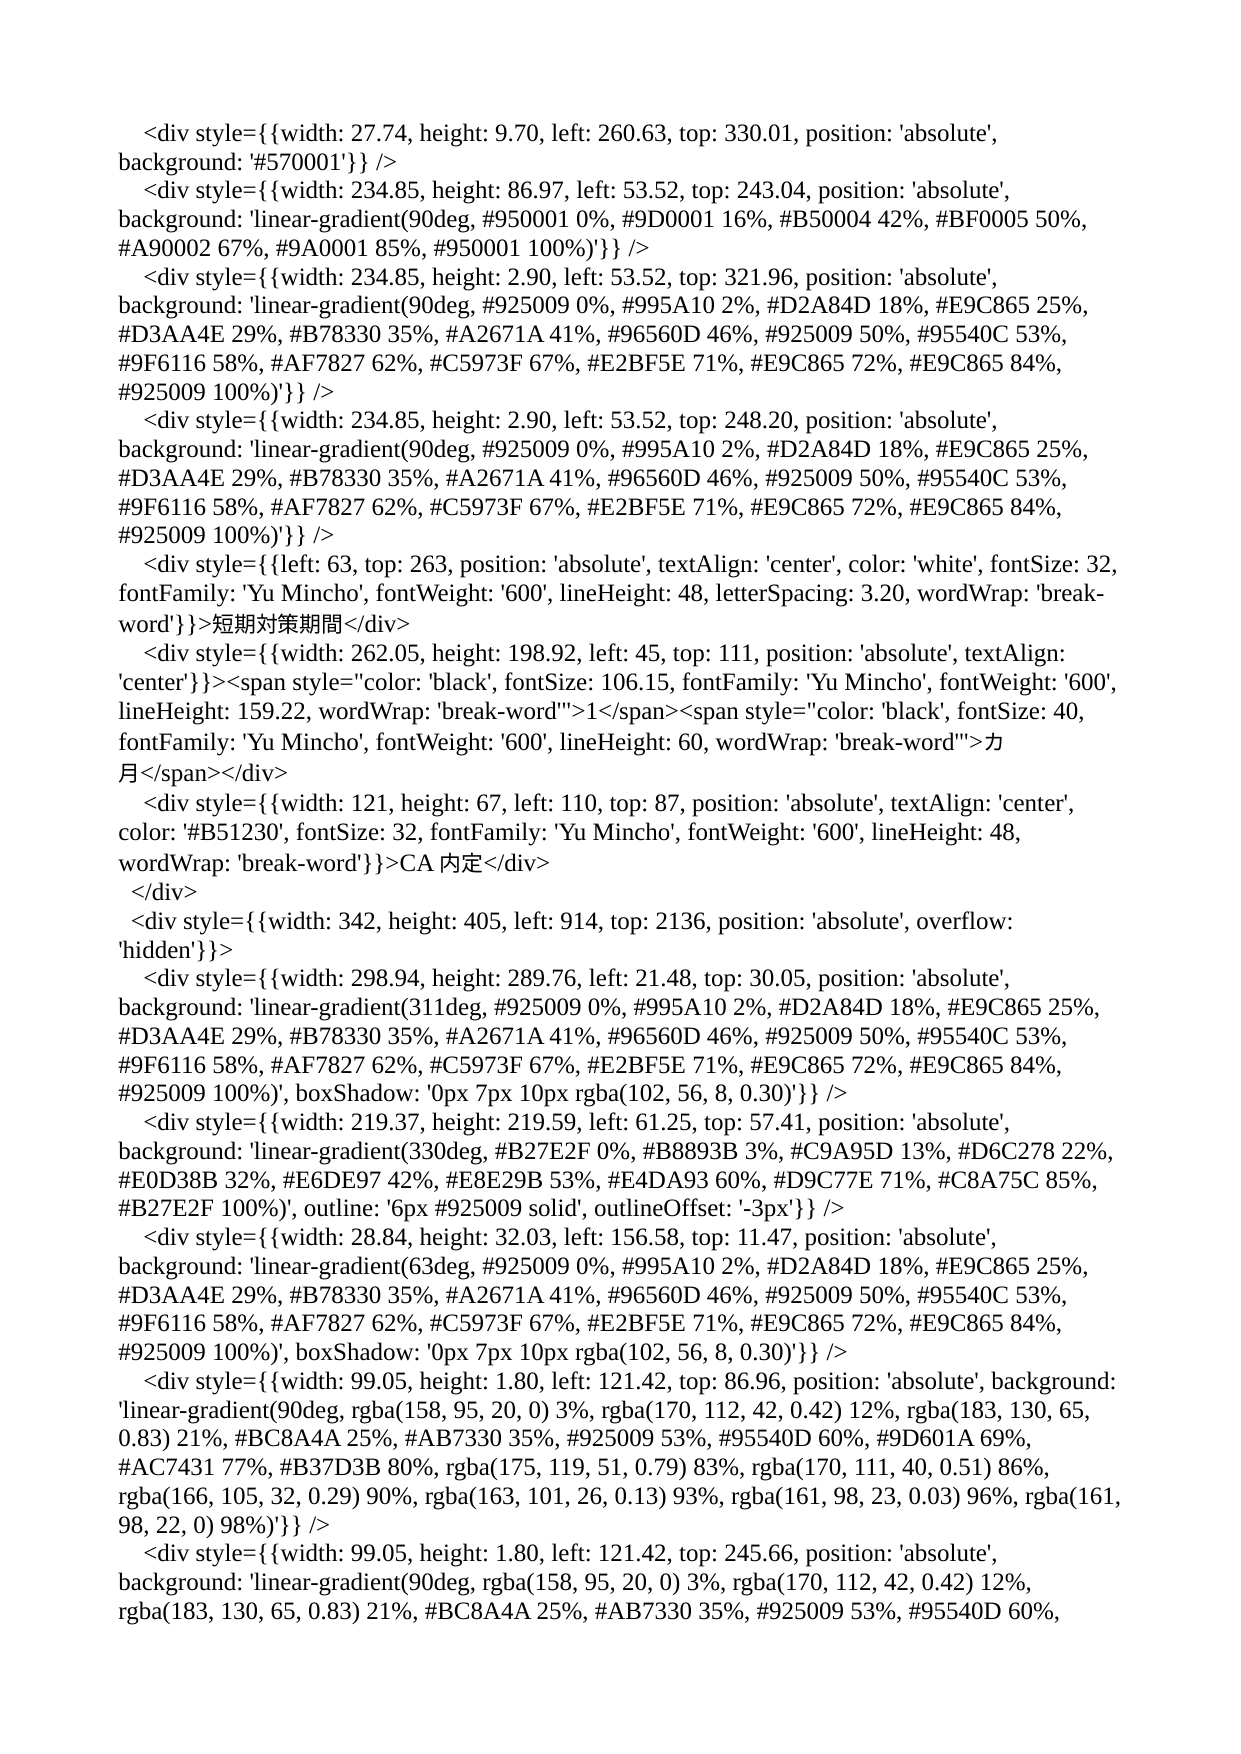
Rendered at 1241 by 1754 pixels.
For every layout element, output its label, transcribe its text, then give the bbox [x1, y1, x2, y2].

text <div style={{width: 219.37, height: 219.59, left: 61.25, top: 57.41, position: 'absolute', background: 'linear-gradient(330deg, #B27E2F 0%, #B8893B 3%, #C9A95D 13%, #D6C278 22%, #E0D38B 32%, #E6DE97 42%, #E8E29B 53%, #E4DA93 60%, #D9C77E 71%, #C8A75C 85%, #B27E2F 100%)', outline: '6px #925009 solid', outlineOffset: '-3px'}} /> [118, 1107, 1122, 1222]
text <div style={{width: 28.84, height: 32.03, left: 156.58, top: 11.47, position: 'absolute', background: 'linear-gradient(63deg, #925009 0%, #995A10 2%, #D2A84D 18%, #E9C865 25%, #D3AA4E 29%, #B78330 35%, #A2671A 41%, #96560D 46%, #925009 50%, #95540C 53%, #9F6116 58%, #AF7827 62%, #C5973F 67%, #E2BF5E 71%, #E9C865 72%, #E9C865 84%, #925009 100%)', boxShadow: '0px 7px 10px rgba(102, 56, 8, 0.30)'}} /> [118, 1222, 1122, 1366]
text <div style={{width: 234.85, height: 86.97, left: 53.52, top: 243.04, position: 'absolute', background: 'linear-gradient(90deg, #950001 0%, #9D0001 16%, #B50004 42%, #BF0005 50%, #A90002 67%, #9A0001 85%, #950001 100%)'}} /> [118, 176, 1122, 262]
text <div style={{left: 63, top: 263, position: 'absolute', textAlign: 'center', color: 'white', fontSize: 32, fontFamily: 'Yu Mincho', fontWeight: '600', lineHeight: 48, letterSpacing: 3.20, wordWrap: 'break-word'}}>短期対策期間</div> [118, 549, 1122, 638]
text <div style={{width: 121, height: 67, left: 110, top: 87, position: 'absolute', textAlign: 'center', color: '#B51230', fontSize: 32, fontFamily: 'Yu Mincho', fontWeight: '600', lineHeight: 48, wordWrap: 'break-word'}}>CA内定</div> [118, 788, 1122, 877]
text <div style={{width: 234.85, height: 2.90, left: 53.52, top: 321.96, position: 'absolute', background: 'linear-gradient(90deg, #925009 0%, #995A10 2%, #D2A84D 18%, #E9C865 25%, #D3AA4E 29%, #B78330 35%, #A2671A 41%, #96560D 46%, #925009 50%, #95540C 53%, #9F6116 58%, #AF7827 62%, #C5973F 67%, #E2BF5E 71%, #E9C865 72%, #E9C865 84%, #925009 100%)'}} /> [118, 262, 1122, 406]
text <div style={{width: 342, height: 405, left: 914, top: 2136, position: 'absolute', overflow: 'hidden'}}> [118, 906, 1122, 963]
text <div style={{width: 234.85, height: 2.90, left: 53.52, top: 248.20, position: 'absolute', background: 'linear-gradient(90deg, #925009 0%, #995A10 2%, #D2A84D 18%, #E9C865 25%, #D3AA4E 29%, #B78330 35%, #A2671A 41%, #96560D 46%, #925009 50%, #95540C 53%, #9F6116 58%, #AF7827 62%, #C5973F 67%, #E2BF5E 71%, #E9C865 72%, #E9C865 84%, #925009 100%)'}} /> [118, 406, 1122, 549]
text <div style={{width: 298.94, height: 289.76, left: 21.48, top: 30.05, position: 'absolute', background: 'linear-gradient(311deg, #925009 0%, #995A10 2%, #D2A84D 18%, #E9C865 25%, #D3AA4E 29%, #B78330 35%, #A2671A 41%, #96560D 46%, #925009 50%, #95540C 53%, #9F6116 58%, #AF7827 62%, #C5973F 67%, #E2BF5E 71%, #E9C865 72%, #E9C865 84%, #925009 100%)', boxShadow: '0px 7px 10px rgba(102, 56, 8, 0.30)'}} /> [118, 963, 1122, 1107]
text <div style={{width: 99.05, height: 1.80, left: 121.42, top: 245.66, position: 'absolute', background: 'linear-gradient(90deg, rgba(158, 95, 20, 0) 3%, rgba(170, 112, 42, 0.42) 12%, rgba(183, 130, 65, 0.83) 21%, #BC8A4A 25%, #AB7330 35%, #925009 53%, #95540D 60%, [118, 1538, 1122, 1625]
text <div style={{width: 27.74, height: 9.70, left: 260.63, top: 330.01, position: 'absolute', background: '#570001'}} /> [118, 118, 1122, 176]
text </div> [118, 877, 1122, 906]
text <div style={{width: 262.05, height: 198.92, left: 45, top: 111, position: 'absolute', textAlign: 'center'}}><span style="color: 'black', fontSize: 106.15, fontFamily: 'Yu Mincho', fontWeight: '600', lineHeight: 159.22, wordWrap: 'break-word'">1</span><span style="color: 'black', fontSize: 40, fontFamily: 'Yu Mincho', fontWeight: '600', lineHeight: 60, wordWrap: 'break-word'">カ月</span></div> [118, 638, 1122, 788]
text <div style={{width: 99.05, height: 1.80, left: 121.42, top: 86.96, position: 'absolute', background: 'linear-gradient(90deg, rgba(158, 95, 20, 0) 3%, rgba(170, 112, 42, 0.42) 12%, rgba(183, 130, 65, 0.83) 21%, #BC8A4A 25%, #AB7330 35%, #925009 53%, #95540D 60%, #9D601A 69%, #AC7431 77%, #B37D3B 80%, rgba(175, 119, 51, 0.79) 83%, rgba(170, 111, 40, 0.51) 86%, rgba(166, 105, 32, 0.29) 90%, rgba(163, 101, 26, 0.13) 93%, rgba(161, 98, 23, 0.03) 96%, rgba(161, 98, 22, 0) 98%)'}} /> [118, 1366, 1122, 1538]
